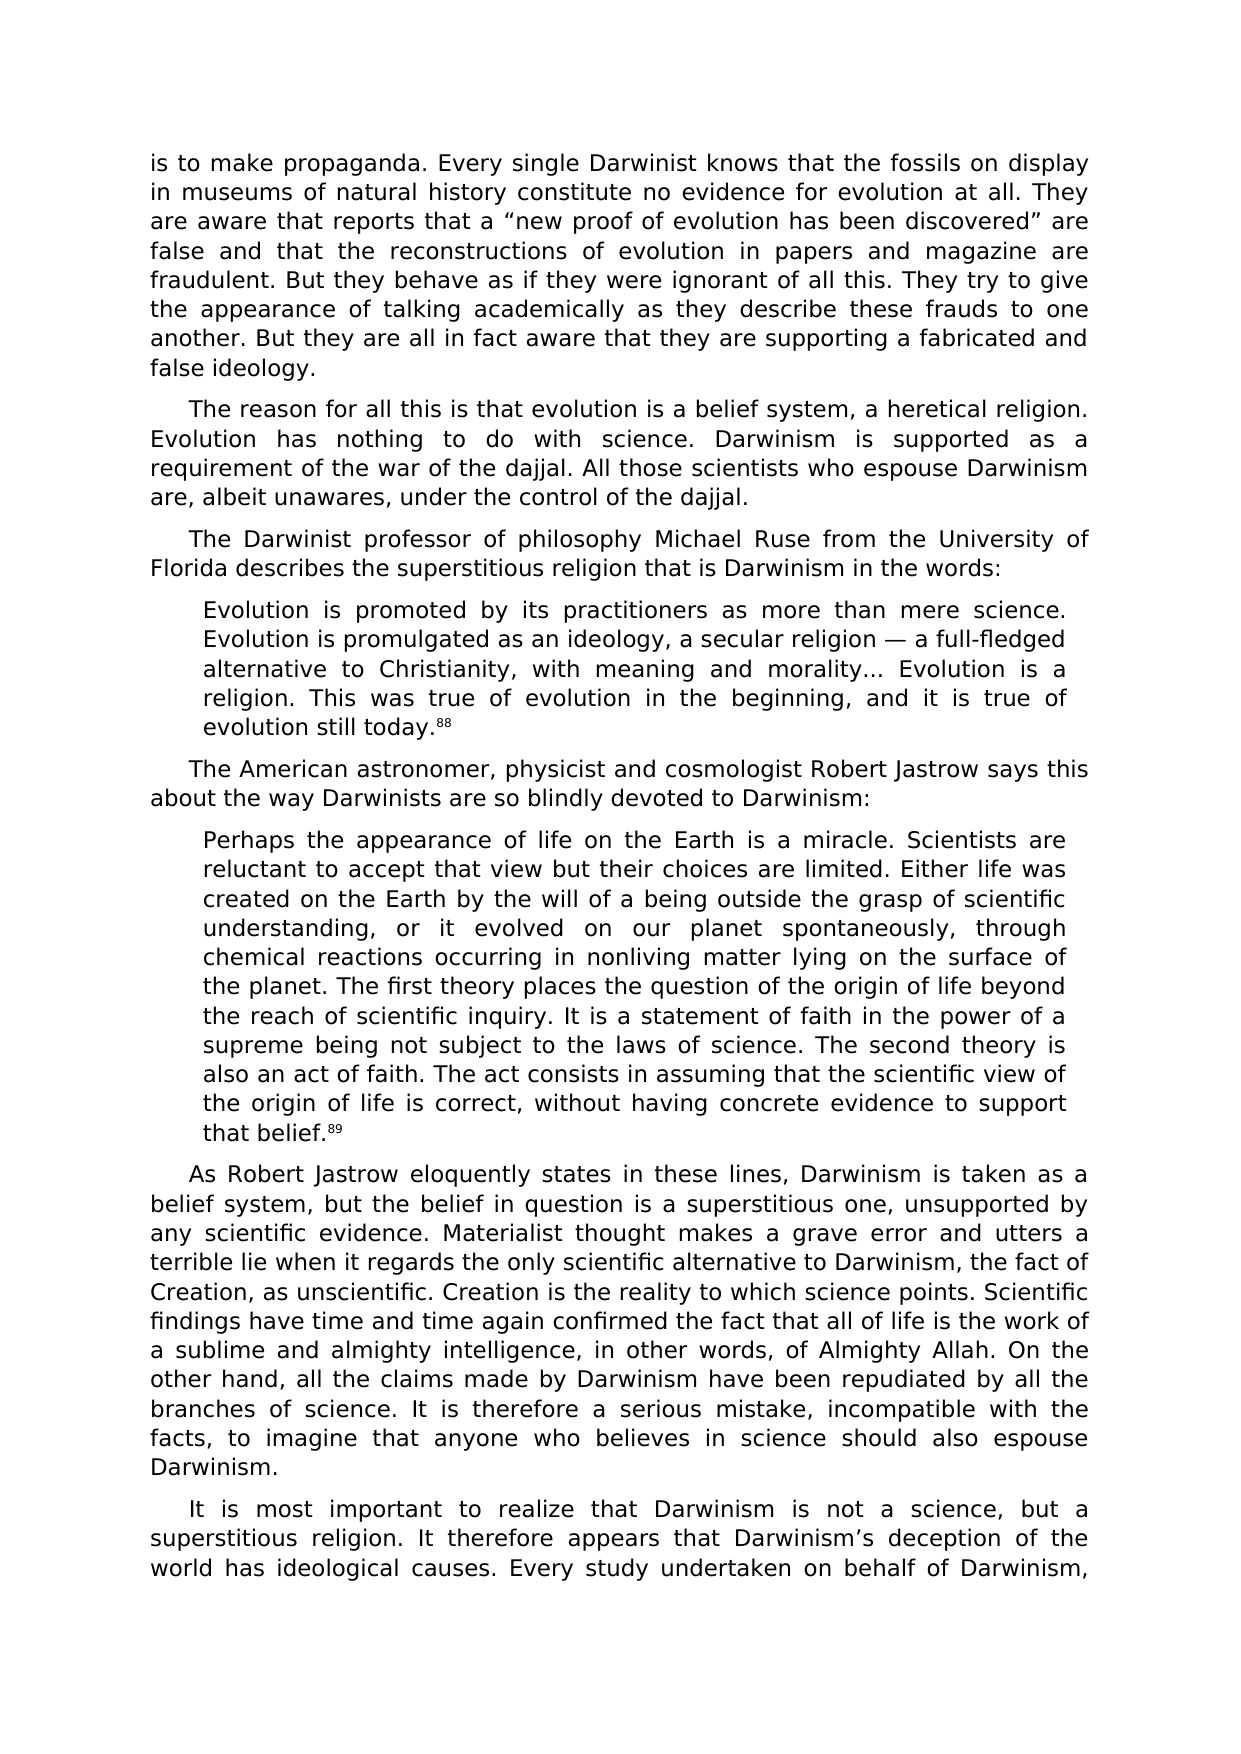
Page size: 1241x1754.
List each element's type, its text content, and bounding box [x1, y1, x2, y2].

text is to make propaganda. Every single Darwinist knows that the fossils on display in museums of natural history constitute no evidence for evolution at all. They are aware that reports that a “new proof of evolution has been discovered” are false and that the reconstructions of evolution in papers and magazine are fraudulent. But they behave as if they were ignorant of all this. They try to give the appearance of talking academically as they describe these frauds to one another. But they are all in fact aware that they are supporting a fabricated and false ideology. [150, 150, 1090, 382]
text As Robert Jastrow eloquently states in these lines, Darwinism is taken as a belief system, but the belief in question is a superstitious one, unsupported by any scientific evidence. Materialist thought makes a grave error and utters a terrible lie when it regards the only scientific alternative to Darwinism, the fact of Creation, as unscientific. Creation is the reality to which science points. Scientific findings have time and time again confirmed the fact that all of life is the work of a sublime and almighty intelligence, in other words, of Almighty Allah. On the other hand, all the claims made by Darwinism have been repudiated by all the branches of science. It is therefore a serious mistake, incompatible with the facts, to imagine that anyone who believes in science should also espouse Darwinism. [150, 1162, 1090, 1481]
text The reason for all this is that evolution is a belief system, a heretical religion. Evolution has nothing to do with science. Darwinism is supported as a requirement of the war of the dajjal. All those scientists who espouse Darwinism are, albeit unawares, under the control of the dajjal. [150, 397, 1090, 511]
text The American astronomer, physicist and cosmologist Robert Jastrow says this about the way Darwinists are so blindly devoted to Darwinism: [150, 756, 1090, 812]
text The Darwinist professor of philosophy Michael Ruse from the University of Florida describes the superstitious religion that is Darwinism in the words: [150, 526, 1090, 582]
text It is most important to realize that Darwinism is not a science, but a superstitious religion. It therefore appears that Darwinism’s deception of the world has ideological causes. Every study undertaken on behalf of Darwinism, [150, 1496, 1090, 1581]
text Evolution is promoted by its practitioners as more than mere science. Evolution is promulgated as an ideology, a secular religion — a full-fledged alternative to Christianity, with meaning and morality... Evolution is a religion. This was true of evolution in the beginning, and it is true of evolution still today.88 [203, 597, 1068, 741]
text Perhaps the appearance of life on the Earth is a miracle. Scientists are reluctant to accept that view but their choices are limited. Either life was created on the Earth by the will of a being outside the grasp of scientific understanding, or it evolved on our planet spontaneously, through chemical reactions occurring in nonliving matter lying on the surface of the planet. The first theory places the question of the origin of life beyond the reach of scientific inquiry. It is a statement of faith in the power of a supreme being not subject to the laws of science. The second theory is also an act of faith. The act consists in assuming that the scientific view of the origin of life is correct, without having concrete evidence to support that belief.89 [203, 827, 1068, 1147]
